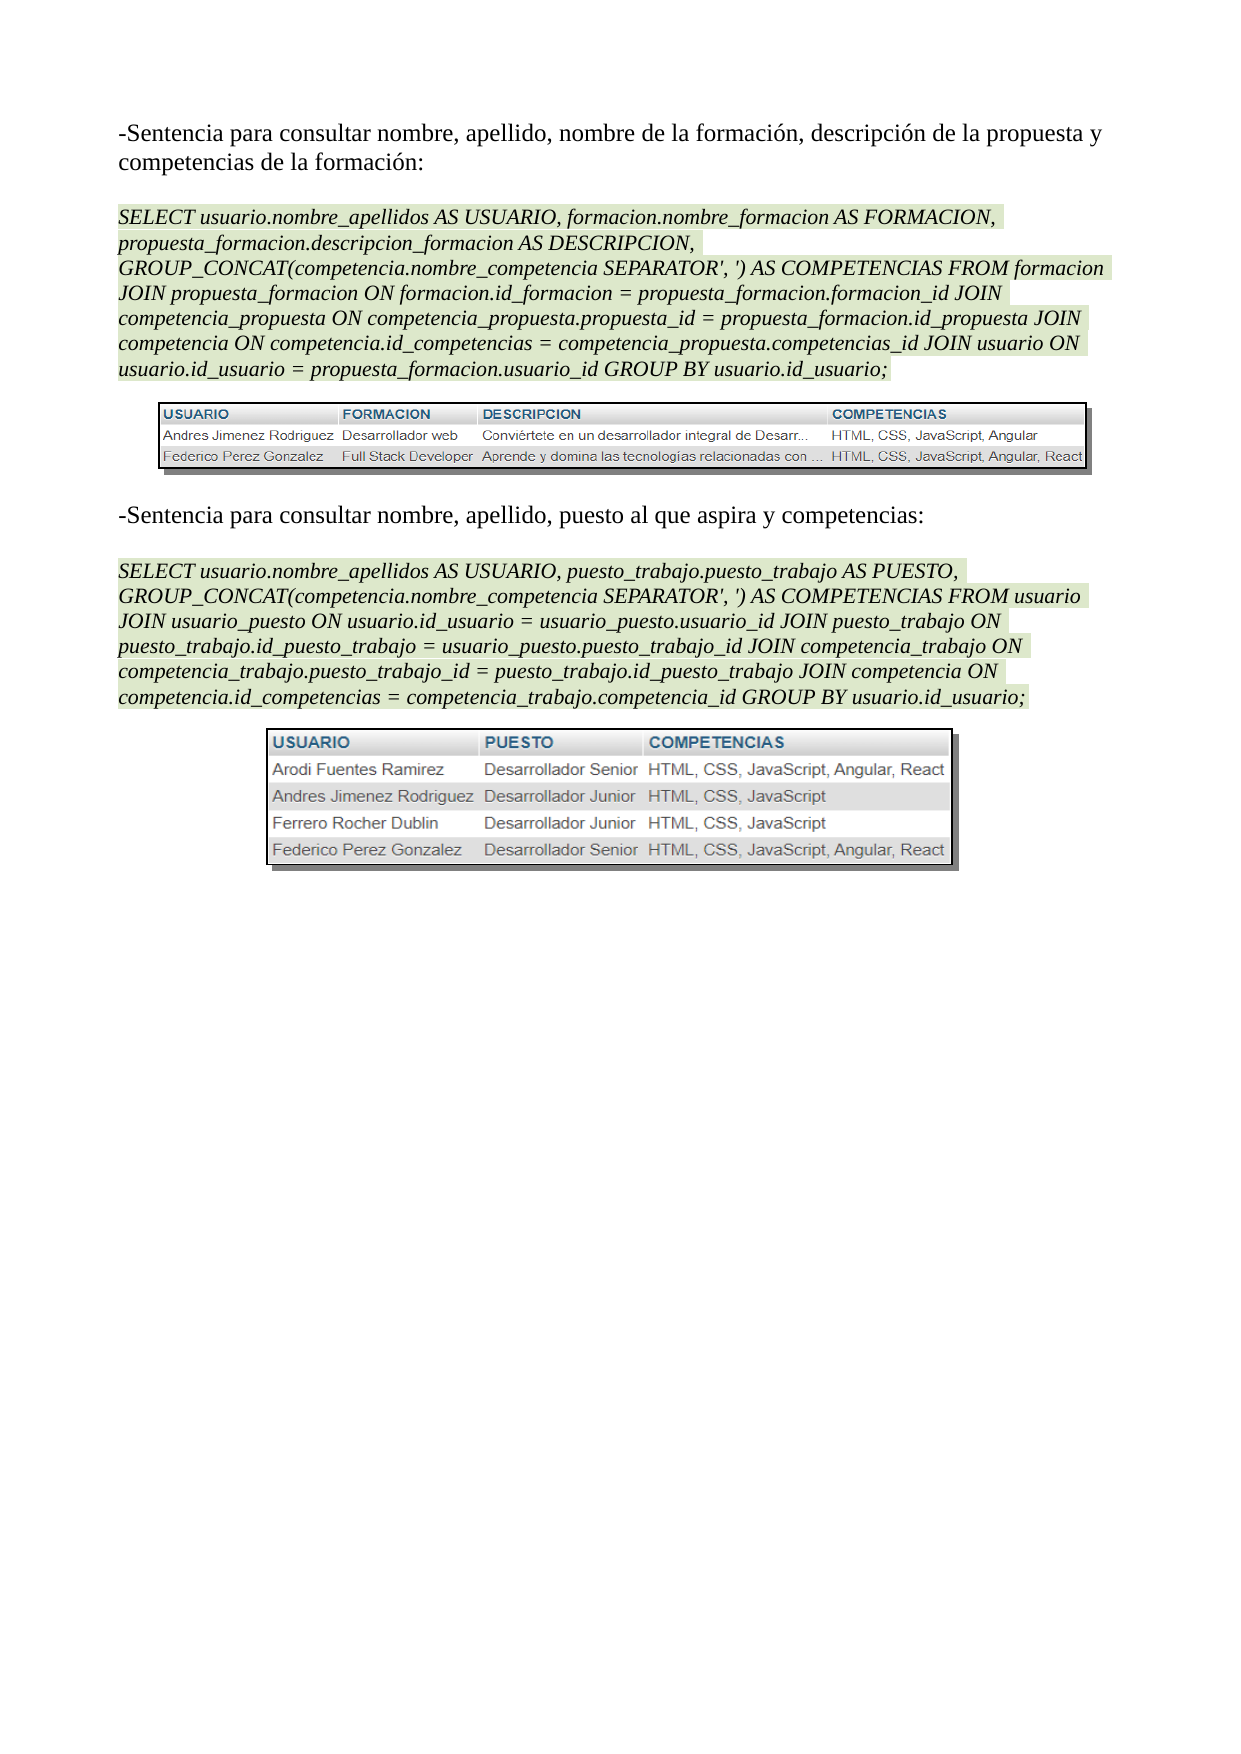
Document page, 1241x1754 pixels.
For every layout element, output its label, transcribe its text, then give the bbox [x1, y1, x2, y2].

picture [268, 730, 951, 863]
picture [160, 404, 1084, 467]
text -Sentencia para consultar nombre, apellido, puesto al que aspira y competencias: [118, 500, 1122, 529]
text -Sentencia para consultar nombre, apellido, nombre de la formación, descripción de la propuesta y competencias de la formación: [118, 118, 1122, 176]
text SELECT usuario.nombre_apellidos AS USUARIO, puesto_trabajo.puesto_trabajo AS PUESTO, GROUP_CONCAT(competencia.nombre_competencia SEPARATOR', ') AS COMPETENCIAS FROM usuario JOIN usuario_puesto ON usuario.id_usuario = usuario_puesto.usuario_id JOIN puesto_trabajo ON puesto_trabajo.id_puesto_trabajo = usuario_puesto.puesto_trabajo_id JOIN competencia_trabajo ON competencia_trabajo.puesto_trabajo_id = puesto_trabajo.id_puesto_trabajo JOIN competencia ON competencia.id_competencias = competencia_trabajo.competencia_id GROUP BY usuario.id_usuario; [118, 558, 1122, 709]
text SELECT usuario.nombre_apellidos AS USUARIO, formacion.nombre_formacion AS FORMACION, propuesta_formacion.descripcion_formacion AS DESCRIPCION, GROUP_CONCAT(competencia.nombre_competencia SEPARATOR', ') AS COMPETENCIAS FROM formacion JOIN propuesta_formacion ON formacion.id_formacion = propuesta_formacion.formacion_id JOIN competencia_propuesta ON competencia_propuesta.propuesta_id = propuesta_formacion.id_propuesta JOIN competencia ON competencia.id_competencias = competencia_propuesta.competencias_id JOIN usuario ON usuario.id_usuario = propuesta_formacion.usuario_id GROUP BY usuario.id_usuario; [118, 204, 1122, 381]
